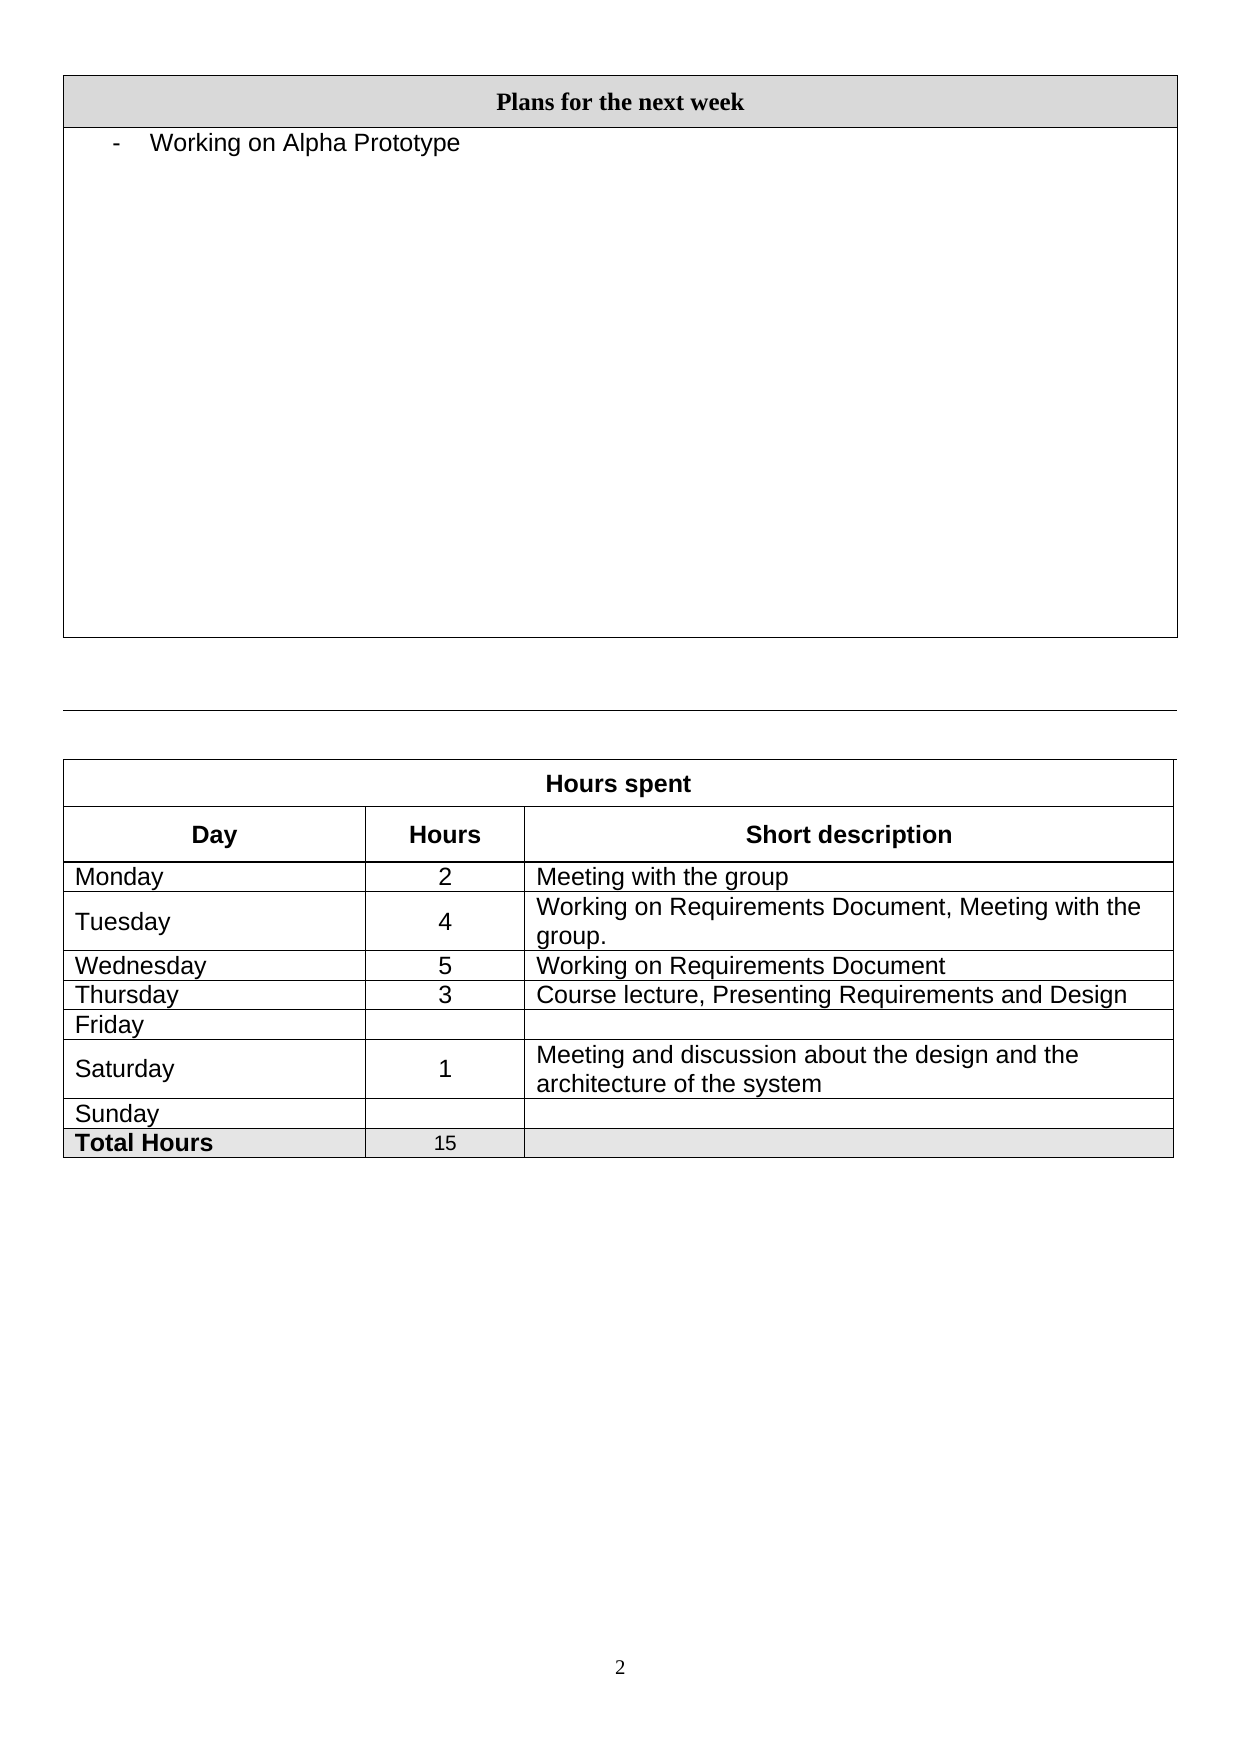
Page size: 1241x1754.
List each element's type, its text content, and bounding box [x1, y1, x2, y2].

table_cell [525, 1099, 1173, 1127]
table_cell Meeting and discussion about the design and the architecture of the system [525, 1040, 1173, 1098]
table_cell Course lecture, Presenting Requirements and Design [525, 981, 1173, 1009]
table_header [63, 711, 1177, 759]
table_cell Tuesday [64, 892, 365, 950]
table_cell 5 [366, 951, 524, 979]
table_cell Day [64, 807, 365, 861]
table_cell 15 [366, 1129, 524, 1157]
table_cell 3 [366, 981, 524, 1009]
table_cell Working on Alpha Prototype [64, 128, 1177, 637]
table_cell Saturday [64, 1040, 365, 1098]
table_cell Hours [366, 807, 524, 861]
table_cell 4 [366, 892, 524, 950]
table_cell Working on Requirements Document [525, 951, 1173, 979]
table_cell Sunday [64, 1099, 365, 1127]
table_cell Friday [64, 1010, 365, 1039]
table_cell 1 [366, 1040, 524, 1098]
table_cell [366, 1010, 524, 1039]
table_cell 2 [366, 863, 524, 891]
table_cell Meeting with the group [525, 863, 1173, 891]
table_cell Working on Requirements Document, Meeting with the group. [525, 892, 1173, 950]
table_cell Monday [64, 863, 365, 891]
table_header Plans for the next week [64, 76, 1177, 127]
table_cell Wednesday [64, 951, 365, 979]
table_cell [525, 1129, 1173, 1157]
table_cell [525, 1010, 1173, 1039]
table_cell Hours spent [64, 760, 1173, 806]
table_cell Thursday [64, 981, 365, 1009]
table_cell Total Hours [64, 1129, 365, 1157]
table_cell [366, 1099, 524, 1127]
table_cell Short description [525, 807, 1173, 861]
